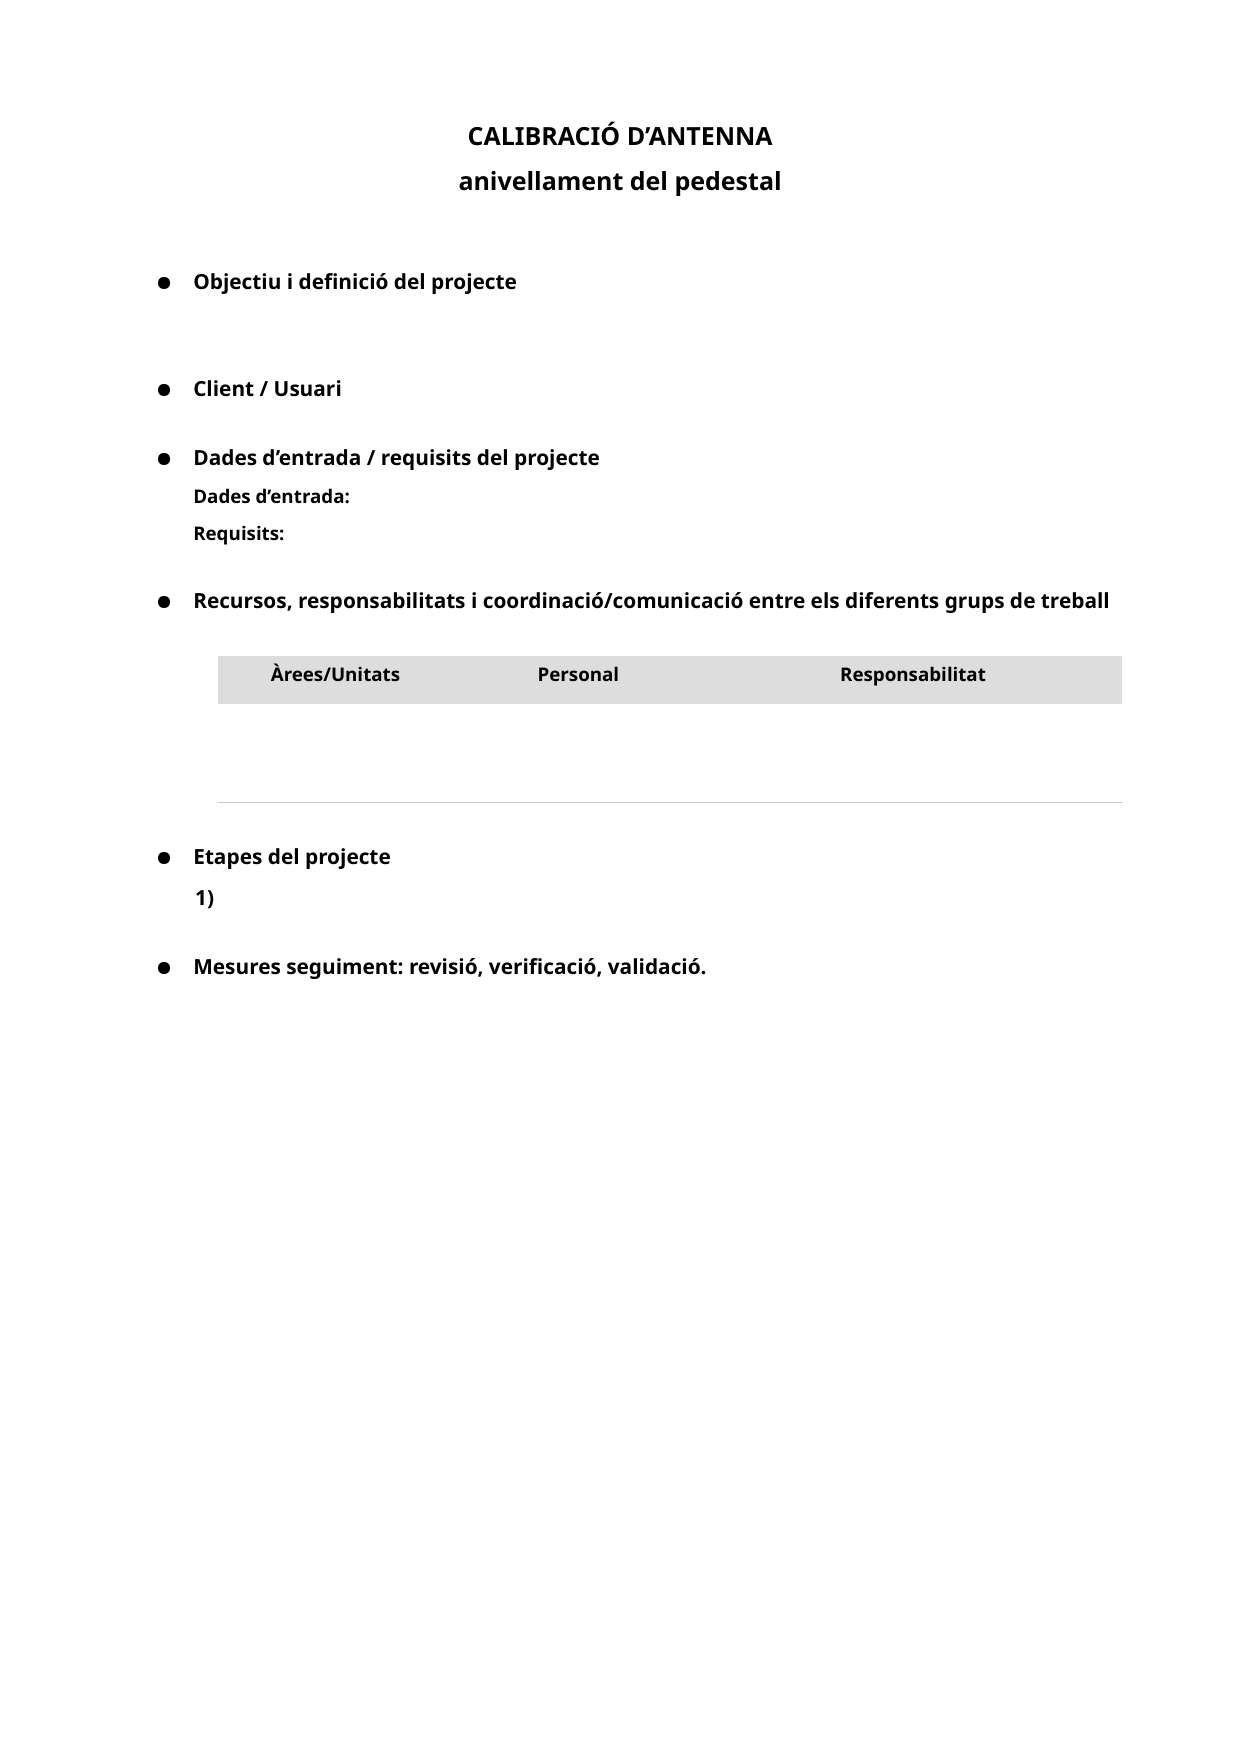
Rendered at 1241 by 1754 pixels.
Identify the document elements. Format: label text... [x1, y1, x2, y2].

list Client / Usuari [156, 374, 1122, 402]
table_header Personal [453, 656, 703, 704]
list Dades d’entrada / requisits del projecte [156, 443, 1122, 471]
table_cell [453, 704, 703, 753]
table_cell [703, 753, 1122, 802]
list Mesures seguiment: revisió, verificació, validació. [156, 952, 1122, 980]
list Objectiu i definició del projecte [156, 267, 1122, 296]
table_cell [703, 704, 1122, 753]
list anivellament del pedestal [118, 164, 1122, 198]
table_cell [218, 753, 453, 802]
list Requisits: [156, 520, 1122, 546]
table_cell [218, 704, 453, 753]
list Dades d’entrada: [156, 483, 1122, 508]
table_header Àrees/Unitats [218, 656, 453, 704]
list Etapes del projecte [156, 842, 1122, 871]
list CALIBRACIÓ D’ANTENNA [118, 118, 1122, 152]
table_cell [453, 753, 703, 802]
list Recursos, responsabilitats i coordinació/comunicació entre els diferents grups de treball [156, 586, 1122, 615]
table_header Responsabilitat [703, 656, 1122, 704]
